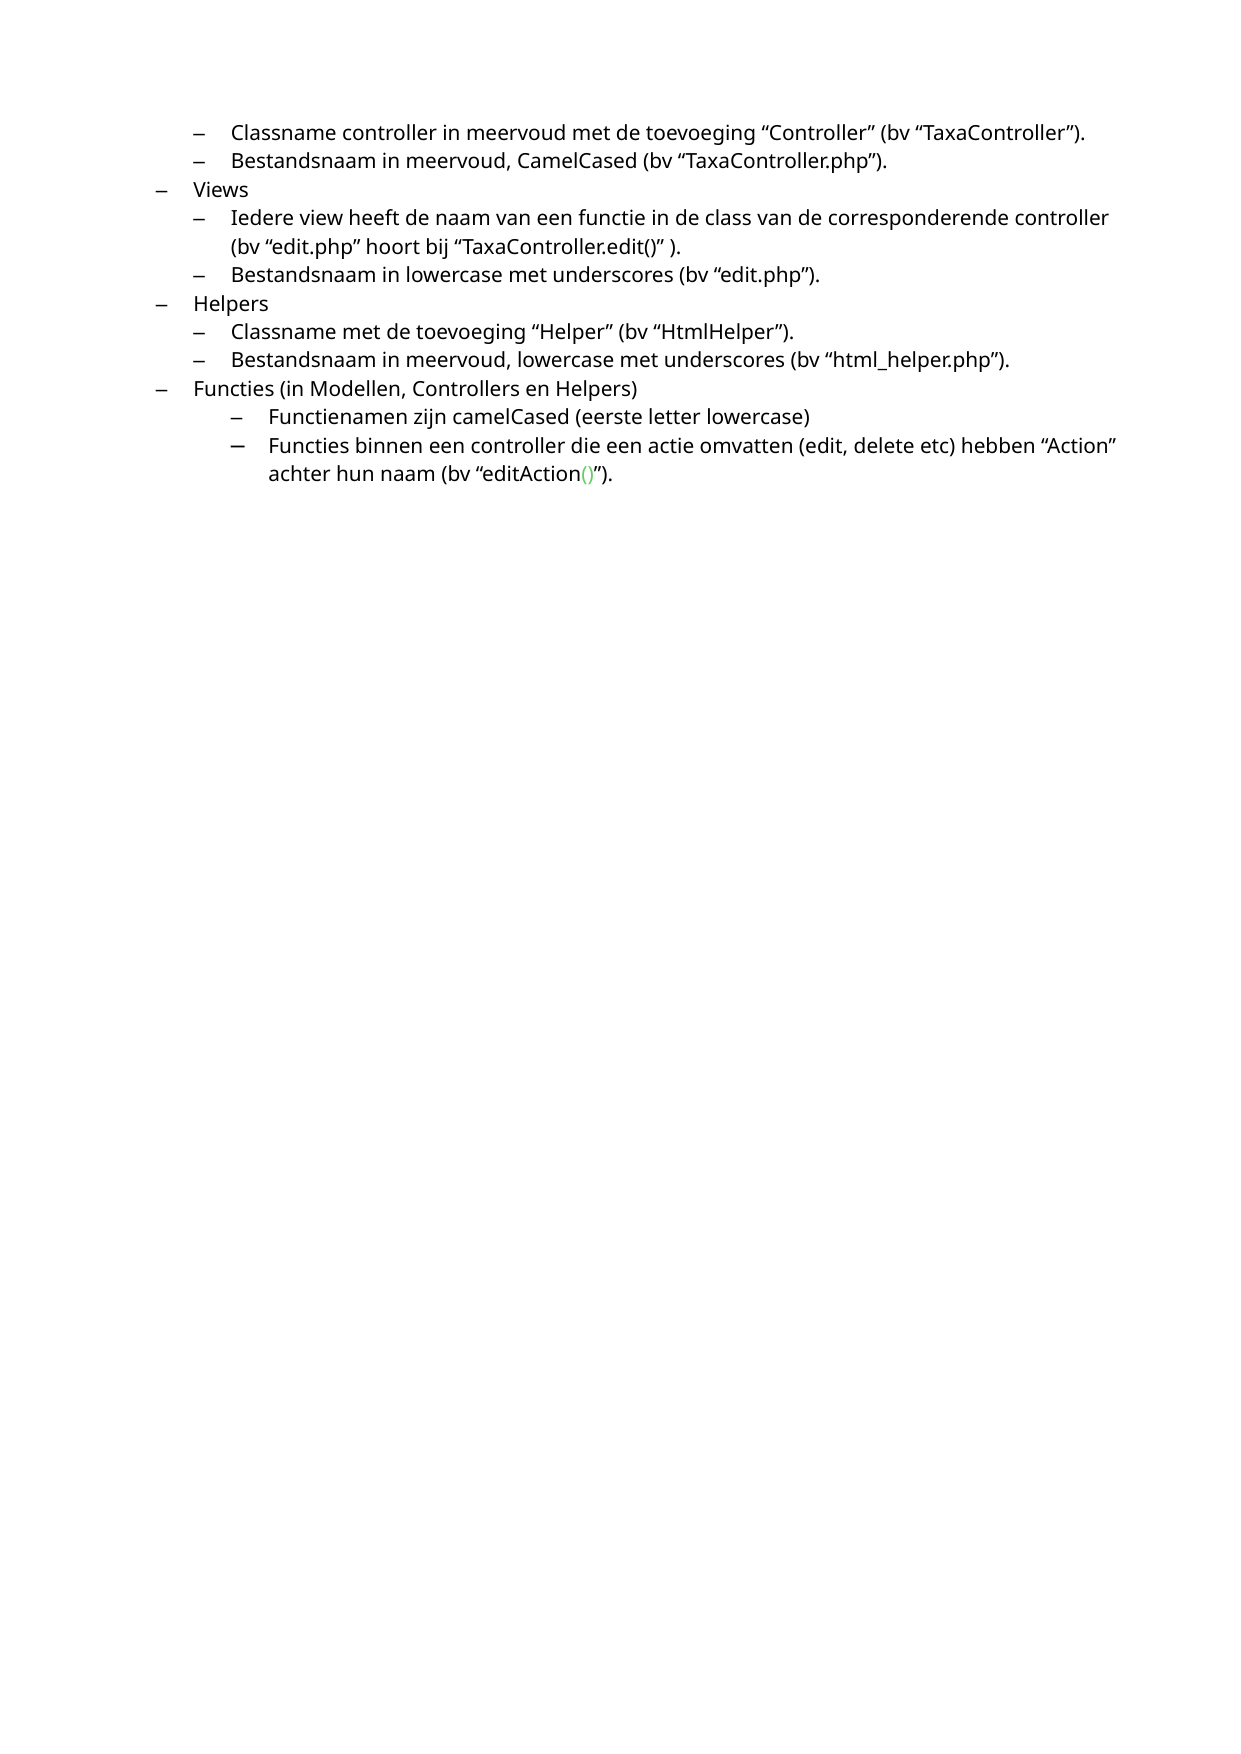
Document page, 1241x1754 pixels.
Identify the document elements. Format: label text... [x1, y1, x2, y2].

list Functies (in Modellen, Controllers en Helpers) [156, 374, 1122, 402]
list Helpers [156, 289, 1122, 317]
list Functies binnen een controller die een actie omvatten (edit, delete etc) hebben “Action” achter hun naam (bv “editAction()”). [231, 431, 1122, 488]
list Bestandsnaam in meervoud, lowercase met underscores (bv “html_helper.php”). [193, 346, 1122, 374]
list Classname met de toevoeging “Helper” (bv “HtmlHelper”). [193, 317, 1122, 346]
list Bestandsnaam in meervoud, CamelCased (bv “TaxaController.php”). [193, 147, 1122, 175]
list Iedere view heeft de naam van een functie in de class van de corresponderende controller (bv “edit.php” hoort bij “TaxaController.edit()” ). [193, 203, 1122, 260]
list Bestandsnaam in lowercase met underscores (bv “edit.php”). [193, 260, 1122, 289]
list Functienamen zijn camelCased (eerste letter lowercase) [231, 402, 1122, 431]
list Views [156, 175, 1122, 203]
list Classname controller in meervoud met de toevoeging “Controller” (bv “TaxaController”). [193, 118, 1122, 147]
